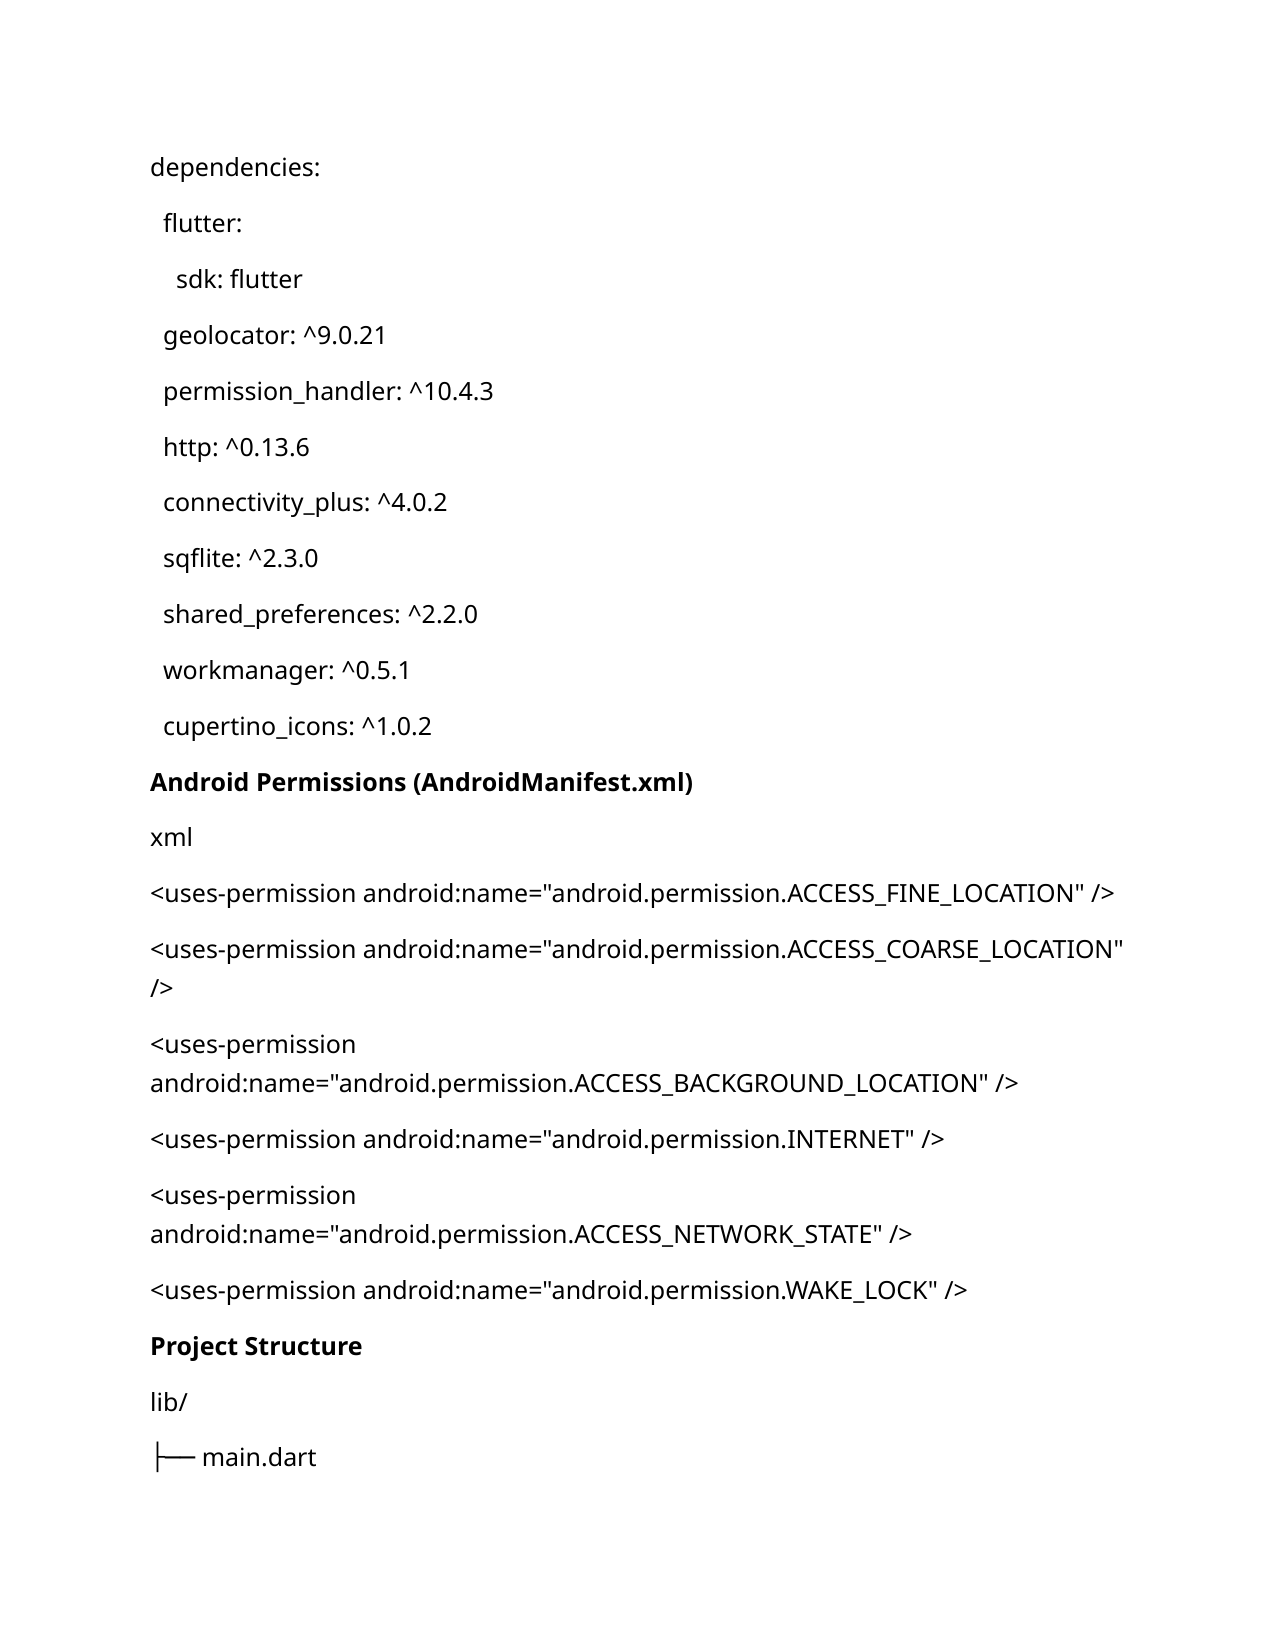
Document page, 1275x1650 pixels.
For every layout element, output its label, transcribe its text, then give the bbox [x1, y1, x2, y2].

text dependencies: [150, 150, 1125, 184]
text geolocator: ^9.0.21 [150, 317, 1125, 352]
text connectivity_plus: ^4.0.2 [150, 485, 1125, 519]
text cupertino_icons: ^1.0.2 [150, 708, 1125, 742]
text xml [150, 820, 1125, 854]
text Project Structure [150, 1328, 1125, 1362]
text <uses-permission android:name="android.permission.WAKE_LOCK" /> [150, 1272, 1125, 1307]
text <uses-permission android:name="android.permission.ACCESS_NETWORK_STATE" /> [150, 1177, 1125, 1251]
text sqflite: ^2.3.0 [150, 541, 1125, 575]
text shared_preferences: ^2.2.0 [150, 597, 1125, 631]
text flutter: [150, 206, 1125, 240]
text workmanager: ^0.5.1 [150, 652, 1125, 687]
text http: ^0.13.6 [150, 429, 1125, 463]
text sdk: flutter [150, 262, 1125, 296]
text Android Permissions (AndroidManifest.xml) [150, 764, 1125, 798]
text <uses-permission android:name="android.permission.ACCESS_COARSE_LOCATION" /> [150, 932, 1125, 1005]
text <uses-permission android:name="android.permission.INTERNET" /> [150, 1122, 1125, 1156]
text <uses-permission android:name="android.permission.ACCESS_BACKGROUND_LOCATION" /> [150, 1027, 1125, 1100]
text <uses-permission android:name="android.permission.ACCESS_FINE_LOCATION" /> [150, 876, 1125, 910]
text ├── main.dart [150, 1440, 1125, 1474]
text permission_handler: ^10.4.3 [150, 373, 1125, 407]
text lib/ [150, 1384, 1125, 1418]
